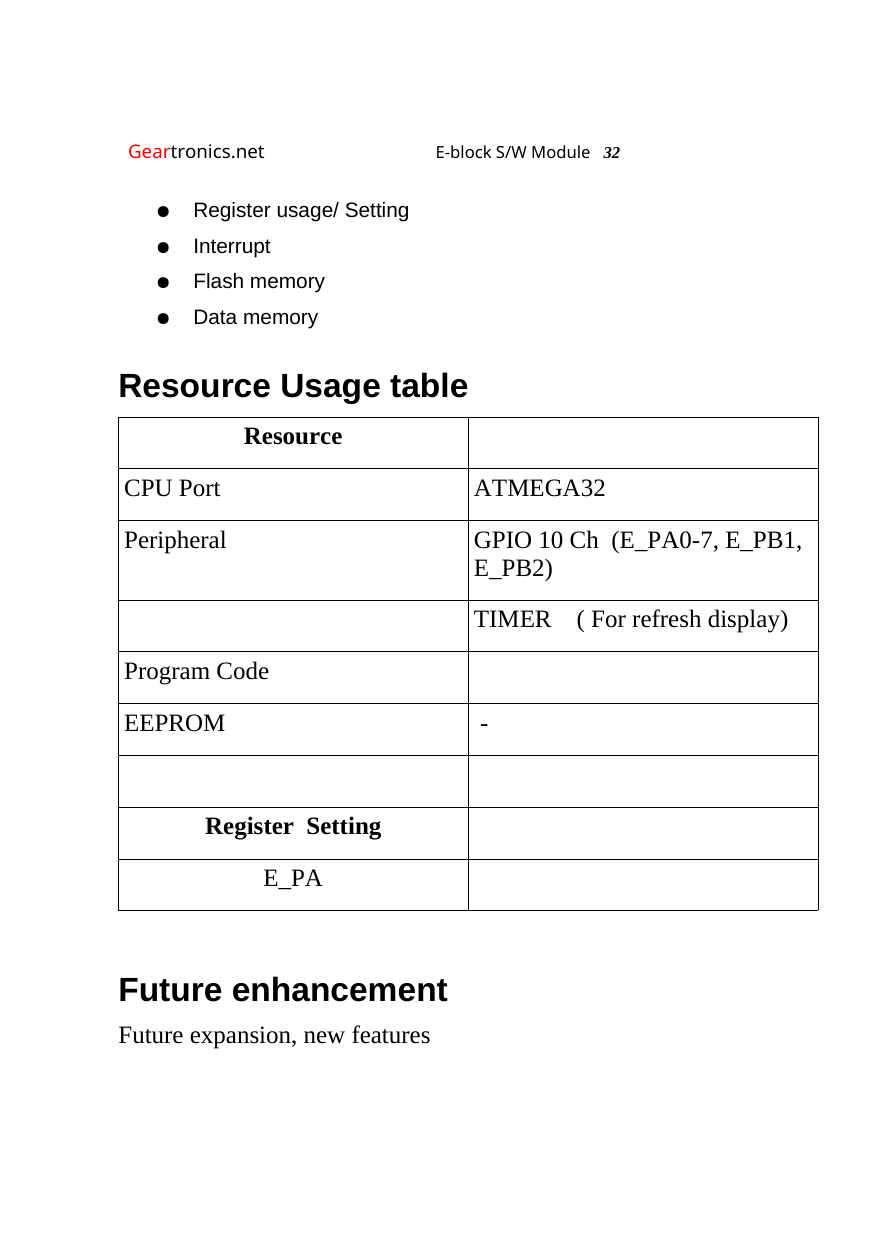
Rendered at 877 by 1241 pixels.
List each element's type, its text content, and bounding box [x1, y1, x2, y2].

table_cell Peripheral [119, 521, 468, 599]
table_cell [469, 652, 818, 703]
table_cell [469, 808, 818, 858]
table_cell [469, 860, 818, 910]
text Future expansion, new features [118, 1021, 818, 1049]
table_header Resource [119, 418, 468, 468]
table_cell ATMEGA32 [469, 469, 818, 520]
table_cell - [469, 704, 818, 755]
table_cell [119, 756, 468, 807]
list Register usage/ Setting [156, 199, 818, 222]
table_cell [469, 756, 818, 807]
table_cell CPU Port [119, 469, 468, 520]
table_cell GPIO 10 Ch (E_PA0-7, E_PB1, E_PB2) [469, 521, 818, 599]
subtitle Future enhancement [118, 971, 818, 1008]
table_cell Program Code [119, 652, 468, 703]
table_cell TIMER ( For refresh display) [469, 601, 818, 651]
table_cell [119, 601, 468, 651]
table_cell EEPROM [119, 704, 468, 755]
table_header [469, 418, 818, 468]
table_cell E_PA [119, 860, 468, 910]
subtitle Resource Usage table [118, 367, 818, 404]
list Data memory [156, 306, 818, 329]
list Interrupt [156, 234, 818, 258]
table_cell Register Setting [119, 808, 468, 858]
list Flash memory [156, 270, 818, 293]
